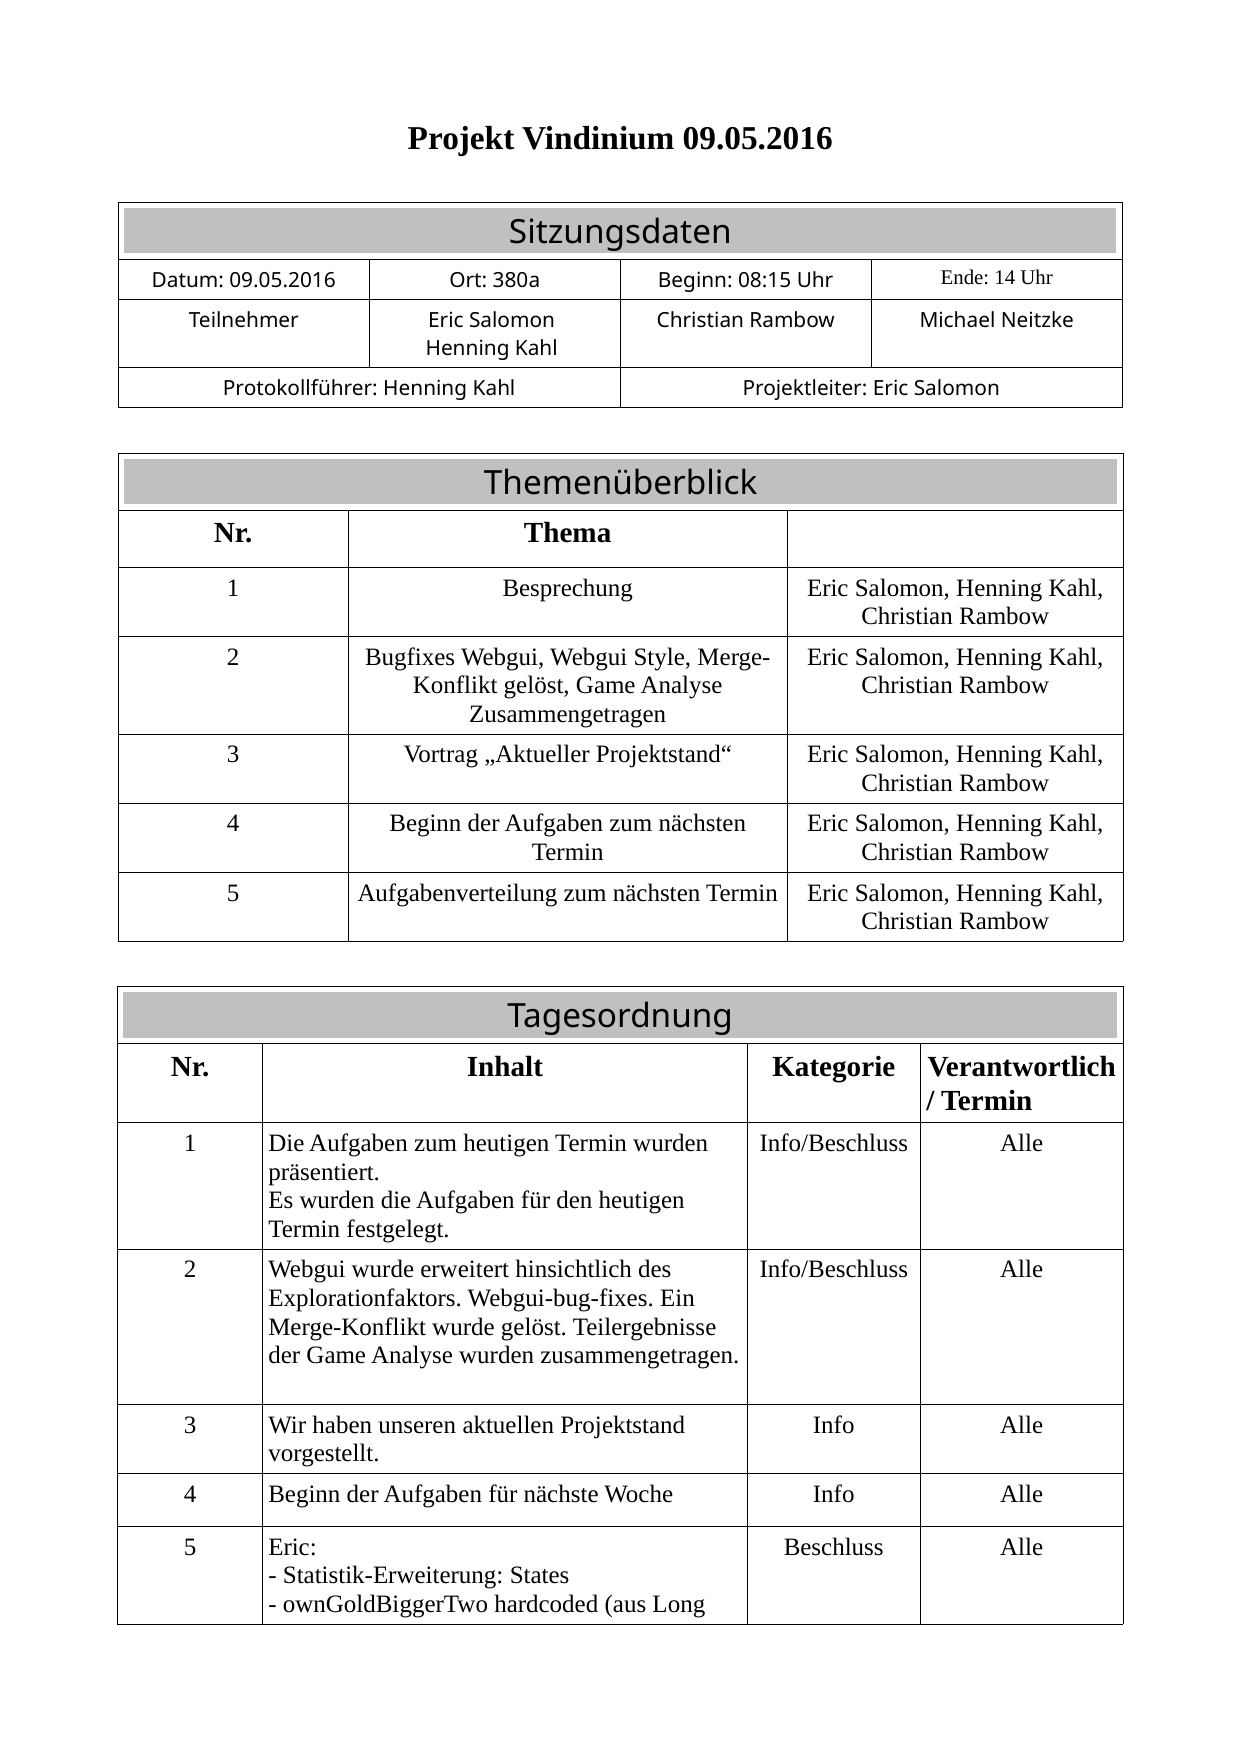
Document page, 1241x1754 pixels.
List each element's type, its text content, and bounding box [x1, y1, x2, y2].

table_cell Kategorie [748, 1044, 920, 1122]
table_cell Wir haben unseren aktuellen Projektstand vorgestellt. [263, 1405, 747, 1473]
table_cell Nr. [119, 511, 348, 567]
table_cell [788, 511, 1123, 567]
table_cell Christian Rambow [621, 300, 871, 367]
table_cell Bugfixes Webgui, Webgui Style, Merge-Konflikt gelöst, Game Analyse Zusammengetragen [349, 637, 787, 734]
table_cell Projektleiter: Eric Salomon [621, 368, 1122, 407]
table_cell Beginn der Aufgaben zum nächsten Termin [349, 804, 787, 872]
table_cell 3 [118, 1405, 262, 1473]
table_cell Beginn der Aufgaben für nächste Woche [263, 1474, 747, 1526]
table_cell Michael Neitzke [872, 300, 1122, 367]
table_cell Beschluss [748, 1527, 920, 1623]
table_cell Ende: 14 Uhr [872, 260, 1122, 299]
table_header Sitzungsdaten [119, 203, 1122, 259]
table_cell Eric Salomon, Henning Kahl, Christian Rambow [788, 637, 1123, 734]
table_cell Eric Salomon, Henning Kahl, Christian Rambow [788, 735, 1123, 803]
table_cell Alle [921, 1405, 1123, 1473]
table_cell Eric: - Statistik-Erweiterung: States - ownGoldBiggerTwo hardcoded (aus Long [263, 1527, 747, 1623]
text Projekt Vindinium 09.05.2016 [118, 118, 1122, 156]
table_cell Beginn: 08:15 Uhr [621, 260, 871, 299]
table_cell 5 [118, 1527, 262, 1623]
table_cell Besprechung [349, 568, 787, 636]
table_cell 5 [119, 873, 348, 941]
table_header Themenüberblick [119, 454, 1123, 510]
table_cell 2 [119, 637, 348, 734]
table_cell Alle [921, 1250, 1123, 1404]
table_cell Eric Salomon, Henning Kahl, Christian Rambow [788, 568, 1123, 636]
table_cell 1 [119, 568, 348, 636]
table_cell Alle [921, 1527, 1123, 1623]
table_cell 4 [119, 804, 348, 872]
table_cell Info/Beschluss [748, 1250, 920, 1404]
table_cell Aufgabenverteilung zum nächsten Termin [349, 873, 787, 941]
table_cell Eric Salomon, Henning Kahl, Christian Rambow [788, 873, 1123, 941]
table_cell Alle [921, 1474, 1123, 1526]
table_cell 4 [118, 1474, 262, 1526]
table_cell Datum: 09.05.2016 [119, 260, 369, 299]
table_cell Teilnehmer [119, 300, 369, 367]
table_cell 1 [118, 1123, 262, 1248]
table_header Tagesordnung [118, 987, 1123, 1043]
table_cell Webgui wurde erweitert hinsichtlich des Explorationfaktors. Webgui-bug-fixes. Ein Merge-Konflikt wurde gelöst. Teilergebnisse der Game Analyse wurden zusammengetragen. [263, 1250, 747, 1404]
table_cell Alle [921, 1123, 1123, 1248]
table_cell Eric Salomon, Henning Kahl, Christian Rambow [788, 804, 1123, 872]
table_cell Info [748, 1474, 920, 1526]
table_cell Nr. [118, 1044, 262, 1122]
table_cell Ort: 380a [370, 260, 620, 299]
table_cell Die Aufgaben zum heutigen Termin wurden präsentiert. Es wurden die Aufgaben für den heutigen Termin festgelegt. [263, 1123, 747, 1248]
table_cell Vortrag „Aktueller Projektstand“ [349, 735, 787, 803]
table_cell Info [748, 1405, 920, 1473]
table_cell Inhalt [263, 1044, 747, 1122]
table_cell Thema [349, 511, 787, 567]
table_cell Info/Beschluss [748, 1123, 920, 1248]
table_cell Verantwortlich / Termin [921, 1044, 1123, 1122]
table_cell Eric Salomon Henning Kahl [370, 300, 620, 367]
table_cell 2 [118, 1250, 262, 1404]
table_cell Protokollführer: Henning Kahl [119, 368, 620, 407]
table_cell 3 [119, 735, 348, 803]
